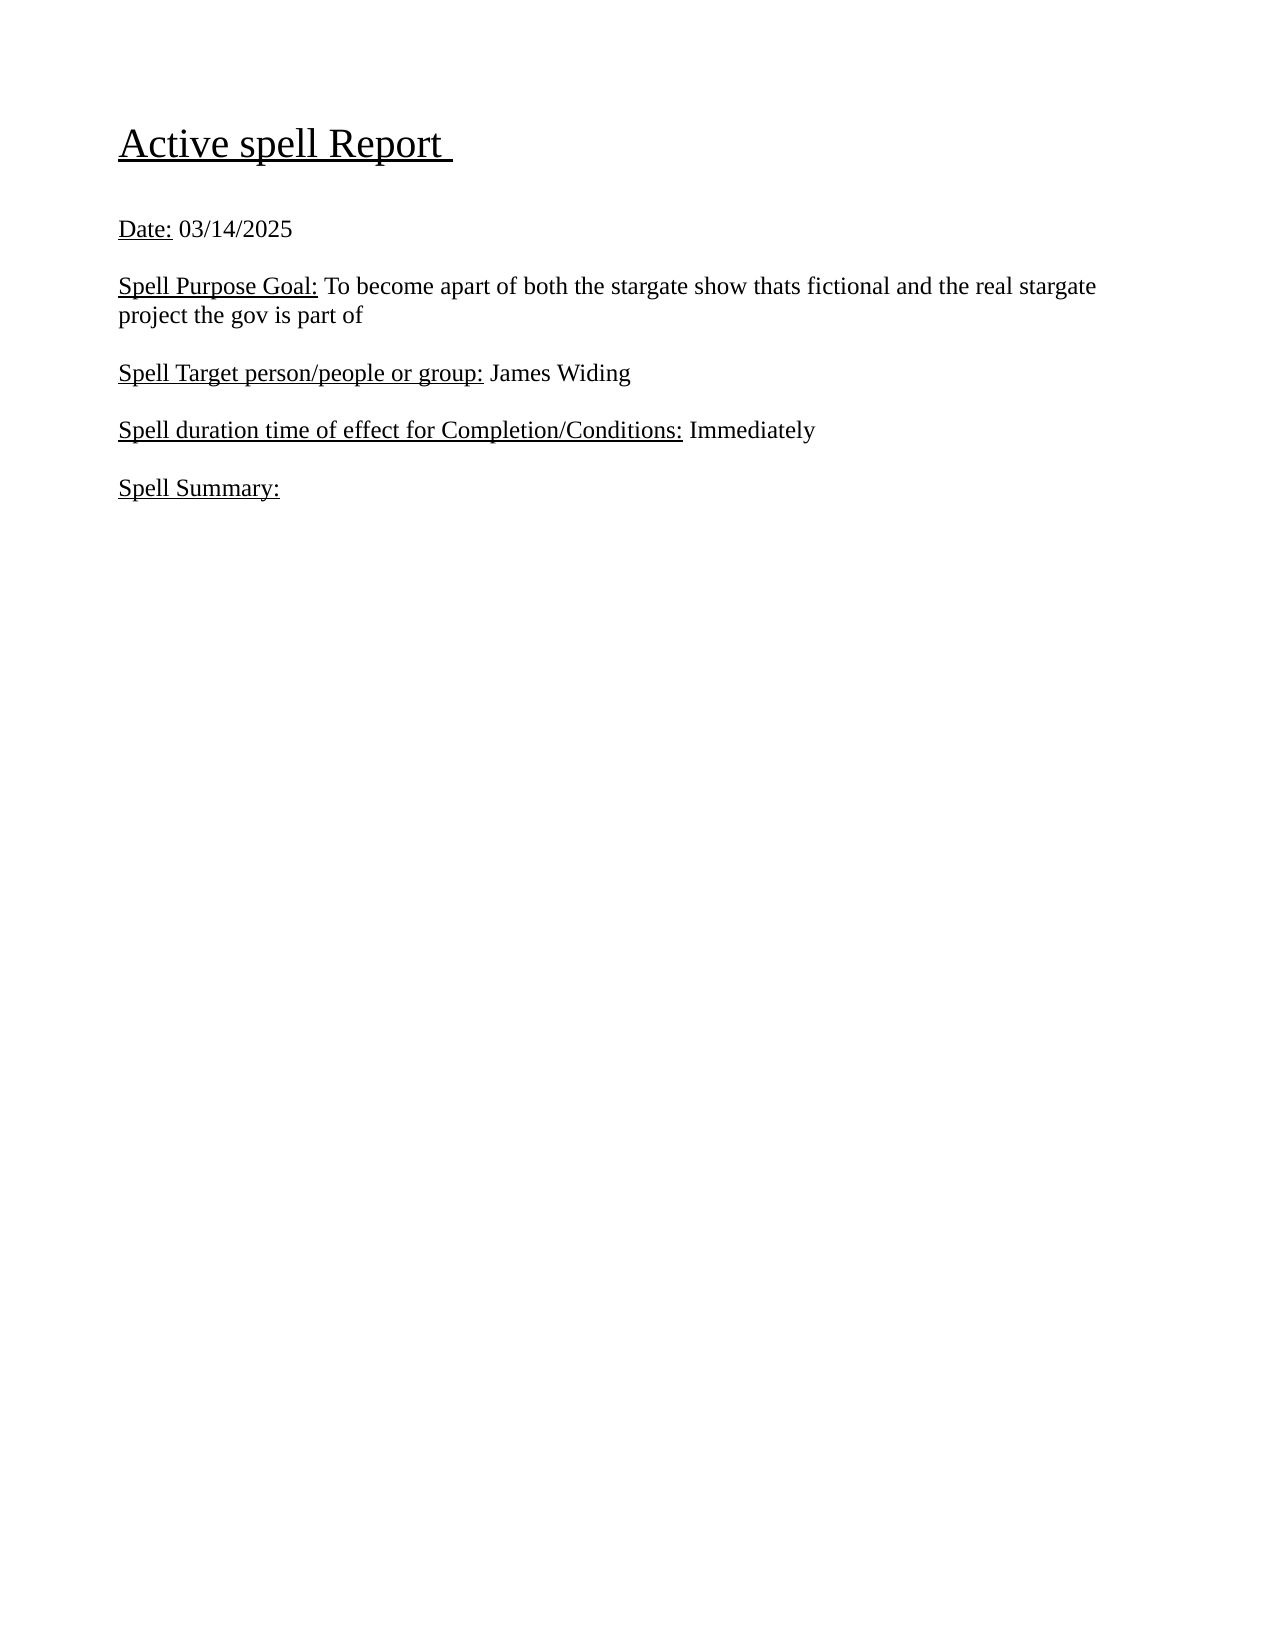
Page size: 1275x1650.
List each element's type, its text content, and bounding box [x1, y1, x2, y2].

text Spell duration time of effect for Completion/Conditions: Immediately [118, 415, 1157, 444]
text Active spell Report [118, 118, 1157, 166]
text Spell Target person/people or group: James Widing [118, 358, 1157, 386]
text Spell Summary: [118, 473, 1157, 501]
text Date: 03/14/2025 [118, 214, 1157, 243]
text Spell Purpose Goal: To become apart of both the stargate show thats fictional and the real stargate project the gov is part of [118, 271, 1157, 329]
